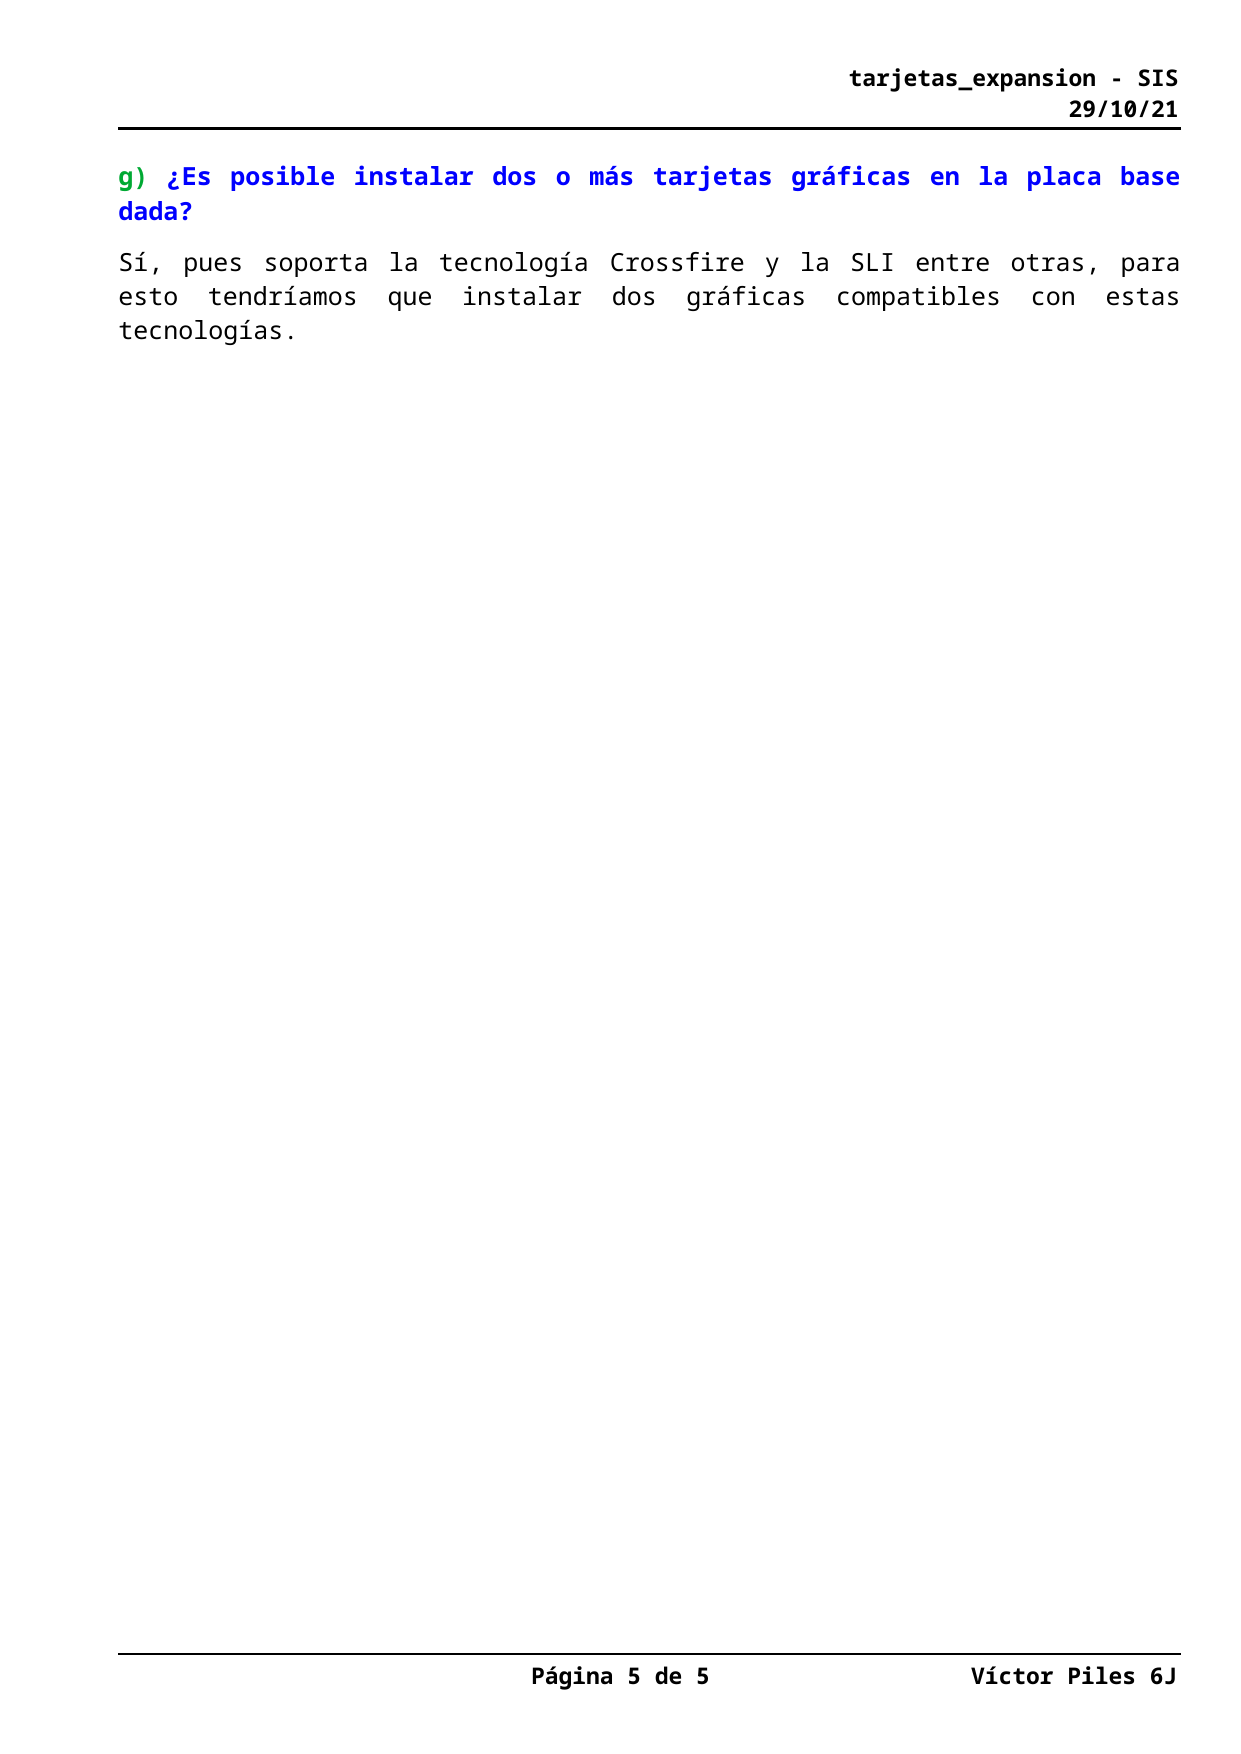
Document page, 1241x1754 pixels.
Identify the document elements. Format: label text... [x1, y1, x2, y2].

text Sí, pues soporta la tecnología Crossfire y la SLI entre otras, para esto tendríamos que instalar dos gráficas compatibles con estas tecnologías. [118, 245, 1181, 347]
text g) ¿Es posible instalar dos o más tarjetas gráficas en la placa base dada? [118, 159, 1181, 227]
